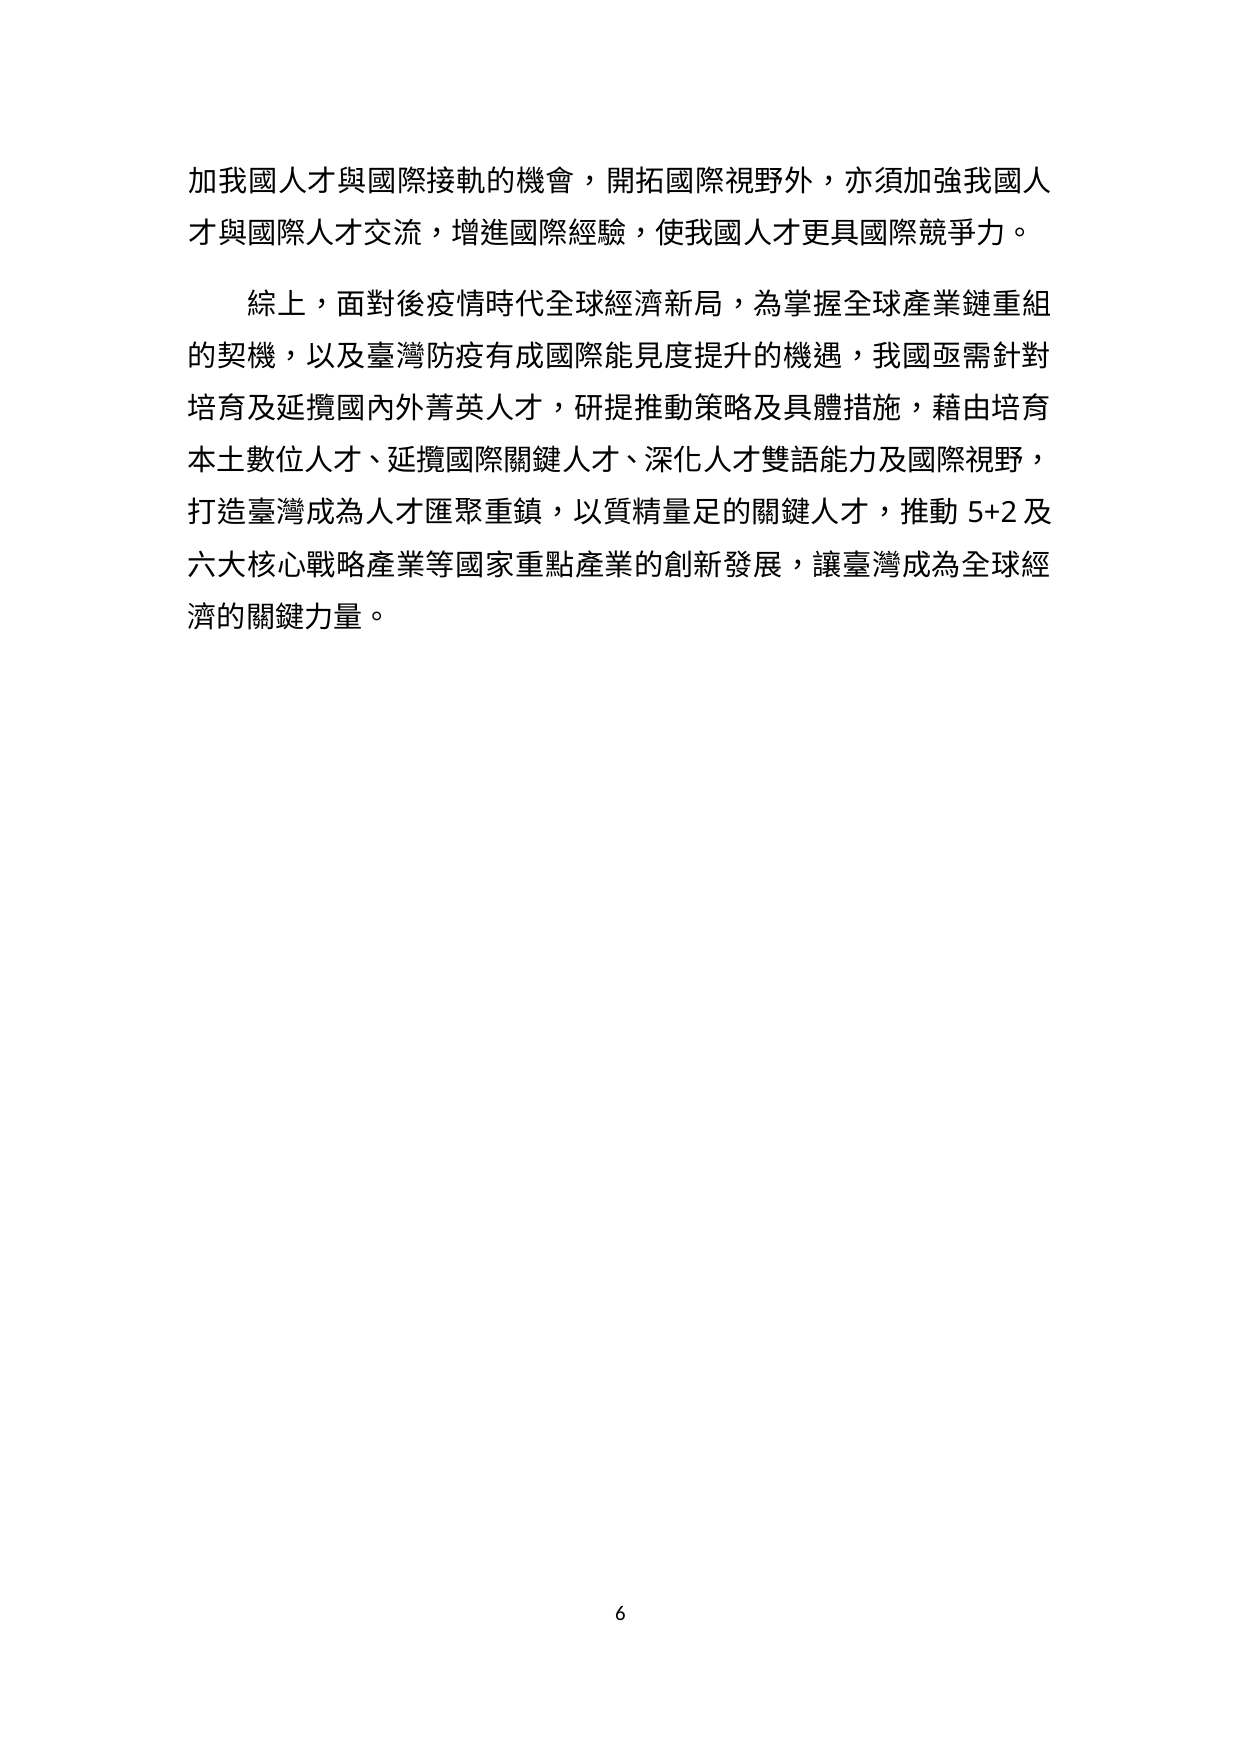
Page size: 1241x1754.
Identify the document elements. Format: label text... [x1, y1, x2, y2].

text 加我國人才與國際接軌的機會，開拓國際視野外，亦須加強我國人才與國際人才交流，增進國際經驗，使我國人才更具國際競爭力。 [189, 150, 1053, 254]
text 綜上，面對後疫情時代全球經濟新局，為掌握全球產業鏈重組的契機，以及臺灣防疫有成國際能見度提升的機遇，我國亟需針對培育及延攬國內外菁英人才，研提推動策略及具體措施，藉由培育本土數位人才、延攬國際關鍵人才、深化人才雙語能力及國際視野，打造臺灣成為人才匯聚重鎮，以質精量足的關鍵人才，推動5+2及六大核心戰略產業等國家重點產業的創新發展，讓臺灣成為全球經濟的關鍵力量。 [187, 273, 1053, 637]
